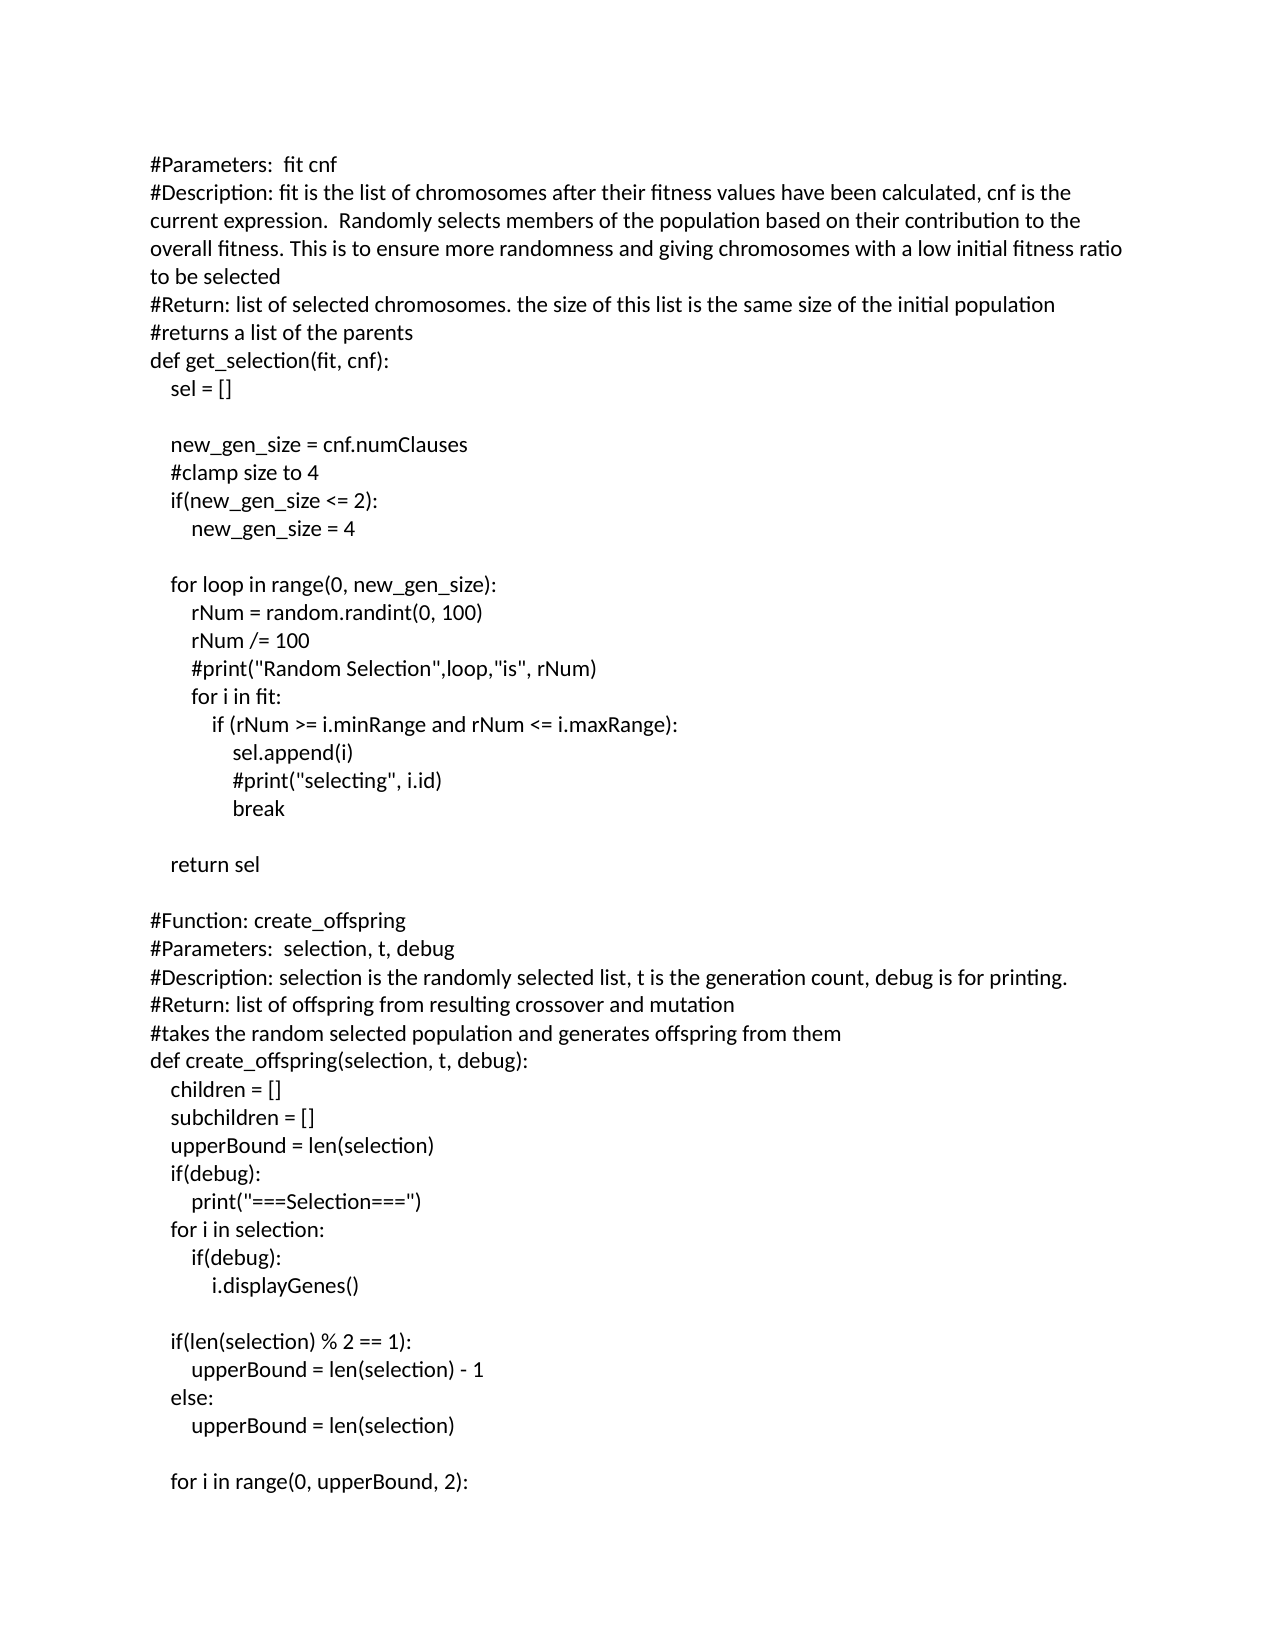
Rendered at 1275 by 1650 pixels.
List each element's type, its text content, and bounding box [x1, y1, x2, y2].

text upperBound = len(selection) [150, 1411, 1125, 1439]
text for loop in range(0, new_gen_size): [150, 570, 1125, 598]
text for i in range(0, upperBound, 2): [150, 1467, 1125, 1495]
text #clamp size to 4 [150, 458, 1125, 486]
text for i in fit: [150, 682, 1125, 710]
text #takes the random selected population and generates offspring from them [150, 1019, 1125, 1047]
text #Parameters: selection, t, debug [150, 934, 1125, 963]
text def create_offspring(selection, t, debug): [150, 1047, 1125, 1075]
text else: [150, 1383, 1125, 1411]
text #Description: fit is the list of chromosomes after their fitness values have been calculated, cnf is the current expression. Randomly selects members of the population based on their contribution to the overall fitness. This is to ensure more randomness and giving chromosomes with a low initial fitness ratio to be selected [150, 178, 1125, 290]
text #Return: list of selected chromosomes. the size of this list is the same size of the initial population [150, 290, 1125, 318]
text #returns a list of the parents [150, 318, 1125, 346]
text return sel [150, 851, 1125, 878]
text if (rNum >= i.minRange and rNum <= i.maxRange): [150, 710, 1125, 738]
text #Function: create_offspring [150, 907, 1125, 934]
text #print("selecting", i.id) [150, 766, 1125, 794]
text if(debug): [150, 1243, 1125, 1271]
text children = [] [150, 1075, 1125, 1103]
text for i in selection: [150, 1215, 1125, 1243]
text #Return: list of offspring from resulting crossover and mutation [150, 991, 1125, 1019]
text if(debug): [150, 1159, 1125, 1187]
text new_gen_size = cnf.numClauses [150, 430, 1125, 458]
text upperBound = len(selection) - 1 [150, 1355, 1125, 1383]
text subchildren = [] [150, 1103, 1125, 1131]
text sel.append(i) [150, 738, 1125, 766]
text new_gen_size = 4 [150, 514, 1125, 542]
text break [150, 794, 1125, 822]
text if(new_gen_size <= 2): [150, 486, 1125, 514]
text i.displayGenes() [150, 1271, 1125, 1299]
text print("===Selection===") [150, 1187, 1125, 1215]
text rNum = random.randint(0, 100) [150, 598, 1125, 626]
text rNum /= 100 [150, 626, 1125, 654]
text upperBound = len(selection) [150, 1131, 1125, 1159]
text sel = [] [150, 374, 1125, 402]
text #print("Random Selection",loop,"is", rNum) [150, 654, 1125, 682]
text #Parameters: fit cnf [150, 150, 1125, 178]
text #Description: selection is the randomly selected list, t is the generation count, debug is for printing. [150, 963, 1125, 991]
text def get_selection(fit, cnf): [150, 346, 1125, 374]
text if(len(selection) % 2 == 1): [150, 1327, 1125, 1355]
